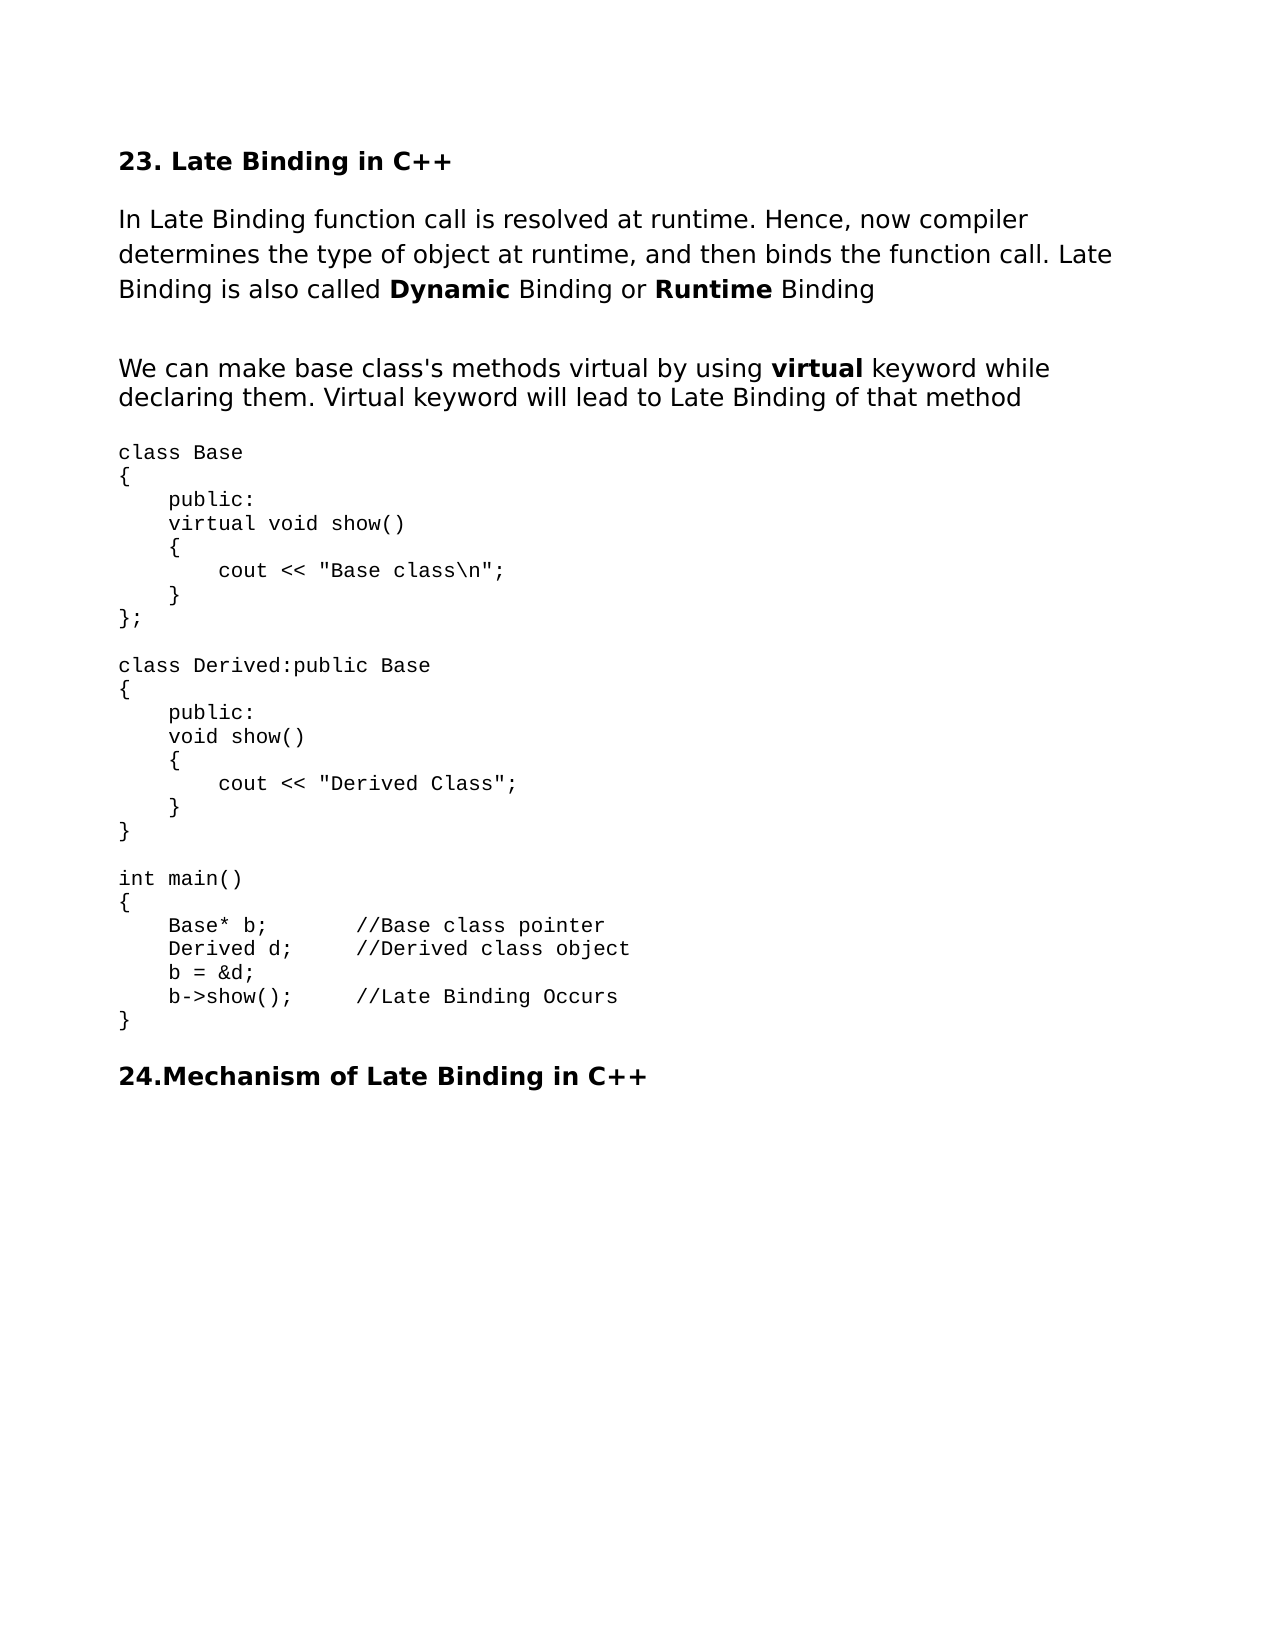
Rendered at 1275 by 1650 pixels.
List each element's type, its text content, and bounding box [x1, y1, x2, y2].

text { [118, 536, 1157, 560]
text int main() [118, 867, 1157, 891]
text Base* b; //Base class pointer [118, 915, 1157, 938]
text cout << "Base class\n"; [118, 560, 1157, 584]
text class Derived:public Base [118, 655, 1157, 678]
text 24.Mechanism of Late Binding in C++ [118, 1062, 1157, 1092]
text Derived d; //Derived class object [118, 938, 1157, 962]
text public: [118, 489, 1157, 513]
text In Late Binding function call is resolved at runtime. Hence, now compiler determines the type of object at runtime, and then binds the function call. Late Binding is also called Dynamic Binding or Runtime Binding [118, 206, 1157, 305]
text b = &d; [118, 962, 1157, 986]
text }; [118, 607, 1157, 631]
text void show() [118, 726, 1157, 749]
text cout << "Derived Class"; [118, 773, 1157, 797]
text We can make base class's methods virtual by using virtual keyword while declaring them. Virtual keyword will lead to Late Binding of that method [118, 354, 1157, 413]
text 23. Late Binding in C++ [118, 147, 1157, 176]
text class Base [118, 442, 1157, 466]
text { [118, 749, 1157, 773]
text { [118, 466, 1157, 489]
text } [118, 584, 1157, 607]
text } [118, 797, 1157, 820]
text b->show(); //Late Binding Occurs [118, 986, 1157, 1009]
text { [118, 678, 1157, 702]
text virtual void show() [118, 513, 1157, 536]
text { [118, 891, 1157, 915]
text public: [118, 702, 1157, 726]
text } [118, 820, 1157, 844]
text } [118, 1009, 1157, 1033]
